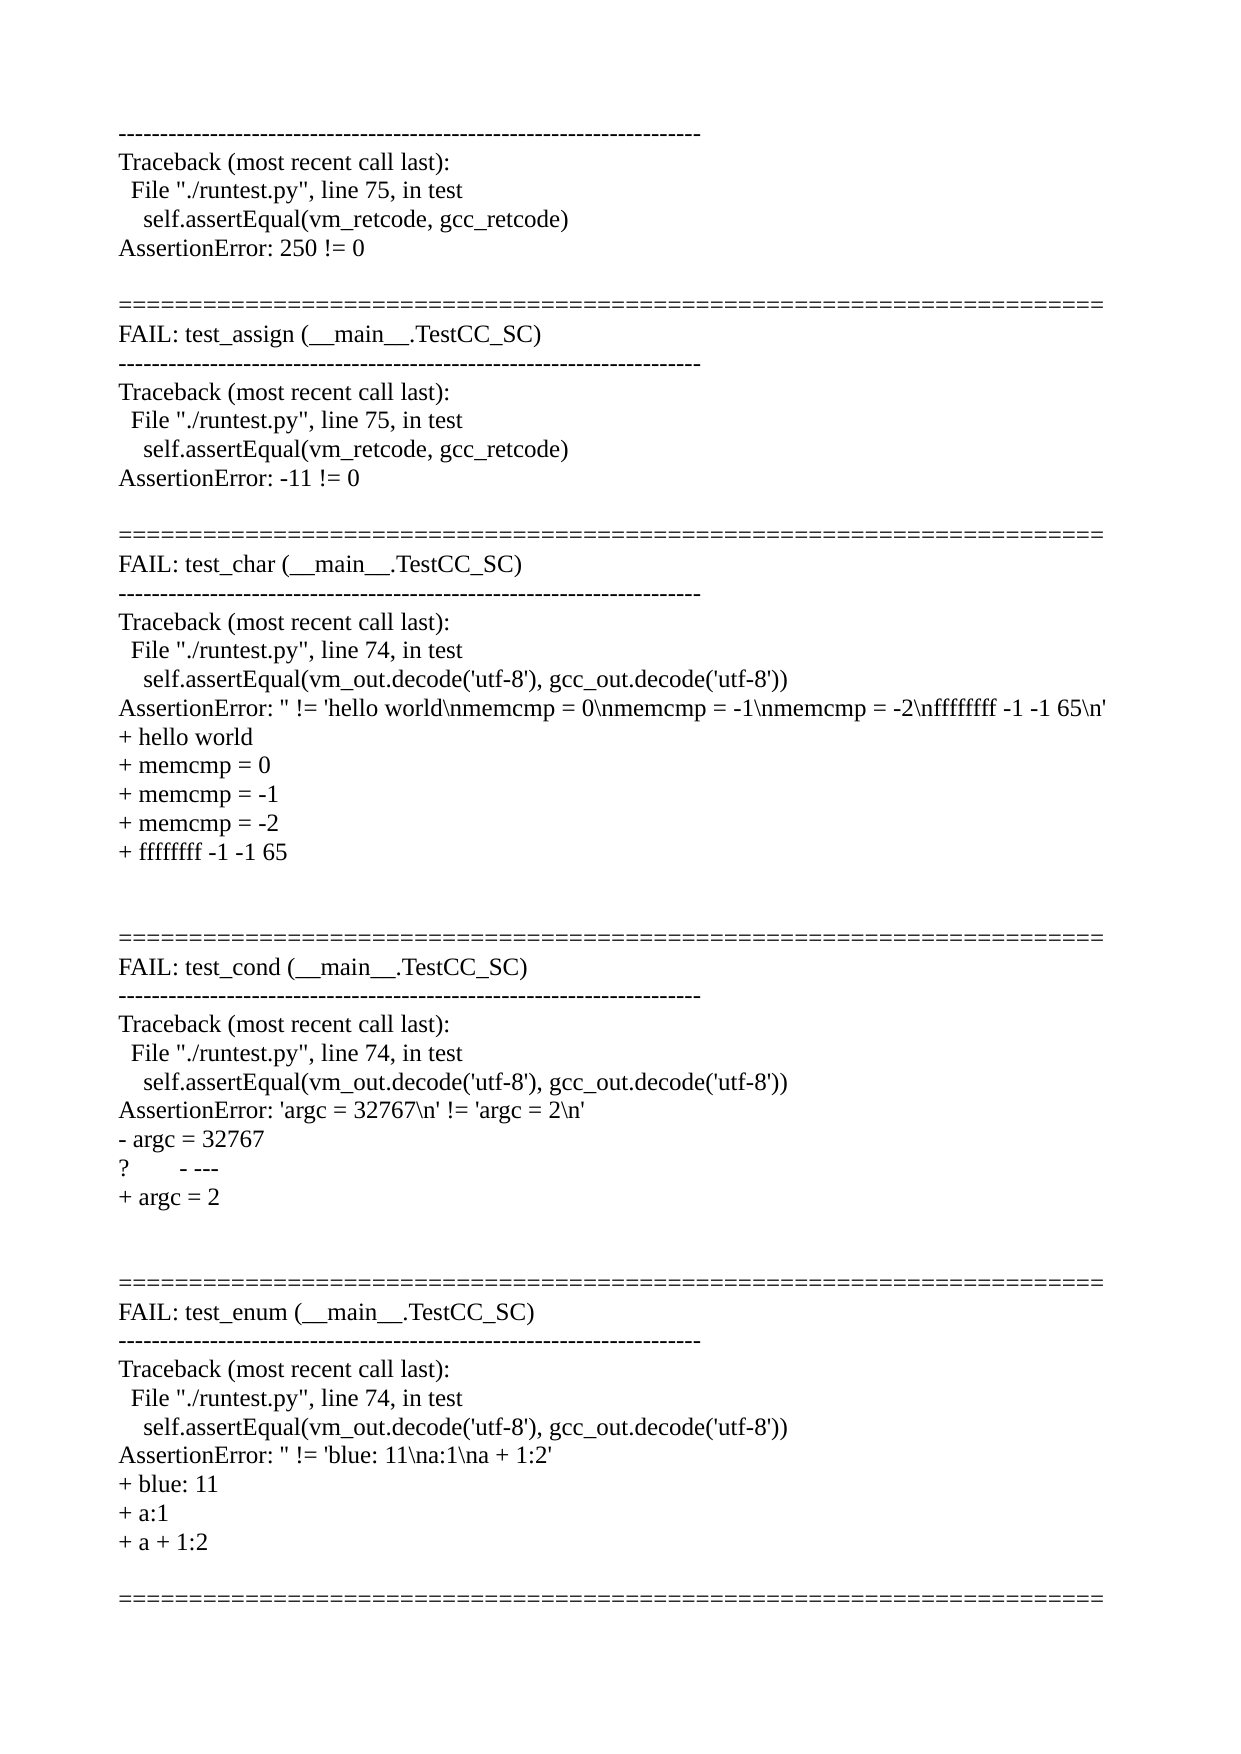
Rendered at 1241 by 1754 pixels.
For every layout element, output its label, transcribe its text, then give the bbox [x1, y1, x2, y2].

text self.assertEqual(vm_out.decode('utf-8'), gcc_out.decode('utf-8')) [118, 664, 1122, 693]
text self.assertEqual(vm_retcode, gcc_retcode) [118, 204, 1122, 233]
text AssertionError: 'argc = 32767\n' != 'argc = 2\n' [118, 1096, 1122, 1124]
text AssertionError: 250 != 0 [118, 233, 1122, 262]
text AssertionError: -11 != 0 [118, 463, 1122, 492]
text + memcmp = -2 [118, 808, 1122, 837]
text Traceback (most recent call last): [118, 607, 1122, 636]
text ====================================================================== [118, 1584, 1122, 1613]
text ---------------------------------------------------------------------- [118, 981, 1122, 1009]
text Traceback (most recent call last): [118, 377, 1122, 406]
text AssertionError: '' != 'blue: 11\na:1\na + 1:2' [118, 1441, 1122, 1469]
text self.assertEqual(vm_out.decode('utf-8'), gcc_out.decode('utf-8')) [118, 1412, 1122, 1441]
text ---------------------------------------------------------------------- [118, 348, 1122, 377]
text ====================================================================== [118, 521, 1122, 549]
text FAIL: test_enum (__main__.TestCC_SC) [118, 1297, 1122, 1326]
text ---------------------------------------------------------------------- [118, 118, 1122, 147]
text Traceback (most recent call last): [118, 1009, 1122, 1038]
text - argc = 32767 [118, 1124, 1122, 1153]
text + memcmp = 0 [118, 751, 1122, 779]
text + a + 1:2 [118, 1527, 1122, 1556]
text File "./runtest.py", line 75, in test [118, 176, 1122, 204]
text File "./runtest.py", line 75, in test [118, 406, 1122, 434]
text + ffffffff -1 -1 65 [118, 837, 1122, 866]
text + blue: 11 [118, 1469, 1122, 1498]
text Traceback (most recent call last): [118, 1354, 1122, 1383]
text ====================================================================== [118, 923, 1122, 952]
text ====================================================================== [118, 1268, 1122, 1297]
text + hello world [118, 722, 1122, 751]
text self.assertEqual(vm_out.decode('utf-8'), gcc_out.decode('utf-8')) [118, 1067, 1122, 1096]
text ---------------------------------------------------------------------- [118, 1326, 1122, 1354]
text AssertionError: '' != 'hello world\nmemcmp = 0\nmemcmp = -1\nmemcmp = -2\nffffffff -1 -1 65\n' [118, 693, 1122, 722]
text + a:1 [118, 1498, 1122, 1527]
text ? - --- [118, 1153, 1122, 1182]
text File "./runtest.py", line 74, in test [118, 636, 1122, 664]
text self.assertEqual(vm_retcode, gcc_retcode) [118, 434, 1122, 463]
text + argc = 2 [118, 1182, 1122, 1211]
text FAIL: test_assign (__main__.TestCC_SC) [118, 319, 1122, 348]
text File "./runtest.py", line 74, in test [118, 1383, 1122, 1412]
text + memcmp = -1 [118, 779, 1122, 808]
text ====================================================================== [118, 291, 1122, 319]
text Traceback (most recent call last): [118, 147, 1122, 176]
text ---------------------------------------------------------------------- [118, 578, 1122, 607]
text FAIL: test_cond (__main__.TestCC_SC) [118, 952, 1122, 981]
text File "./runtest.py", line 74, in test [118, 1038, 1122, 1067]
text FAIL: test_char (__main__.TestCC_SC) [118, 549, 1122, 578]
